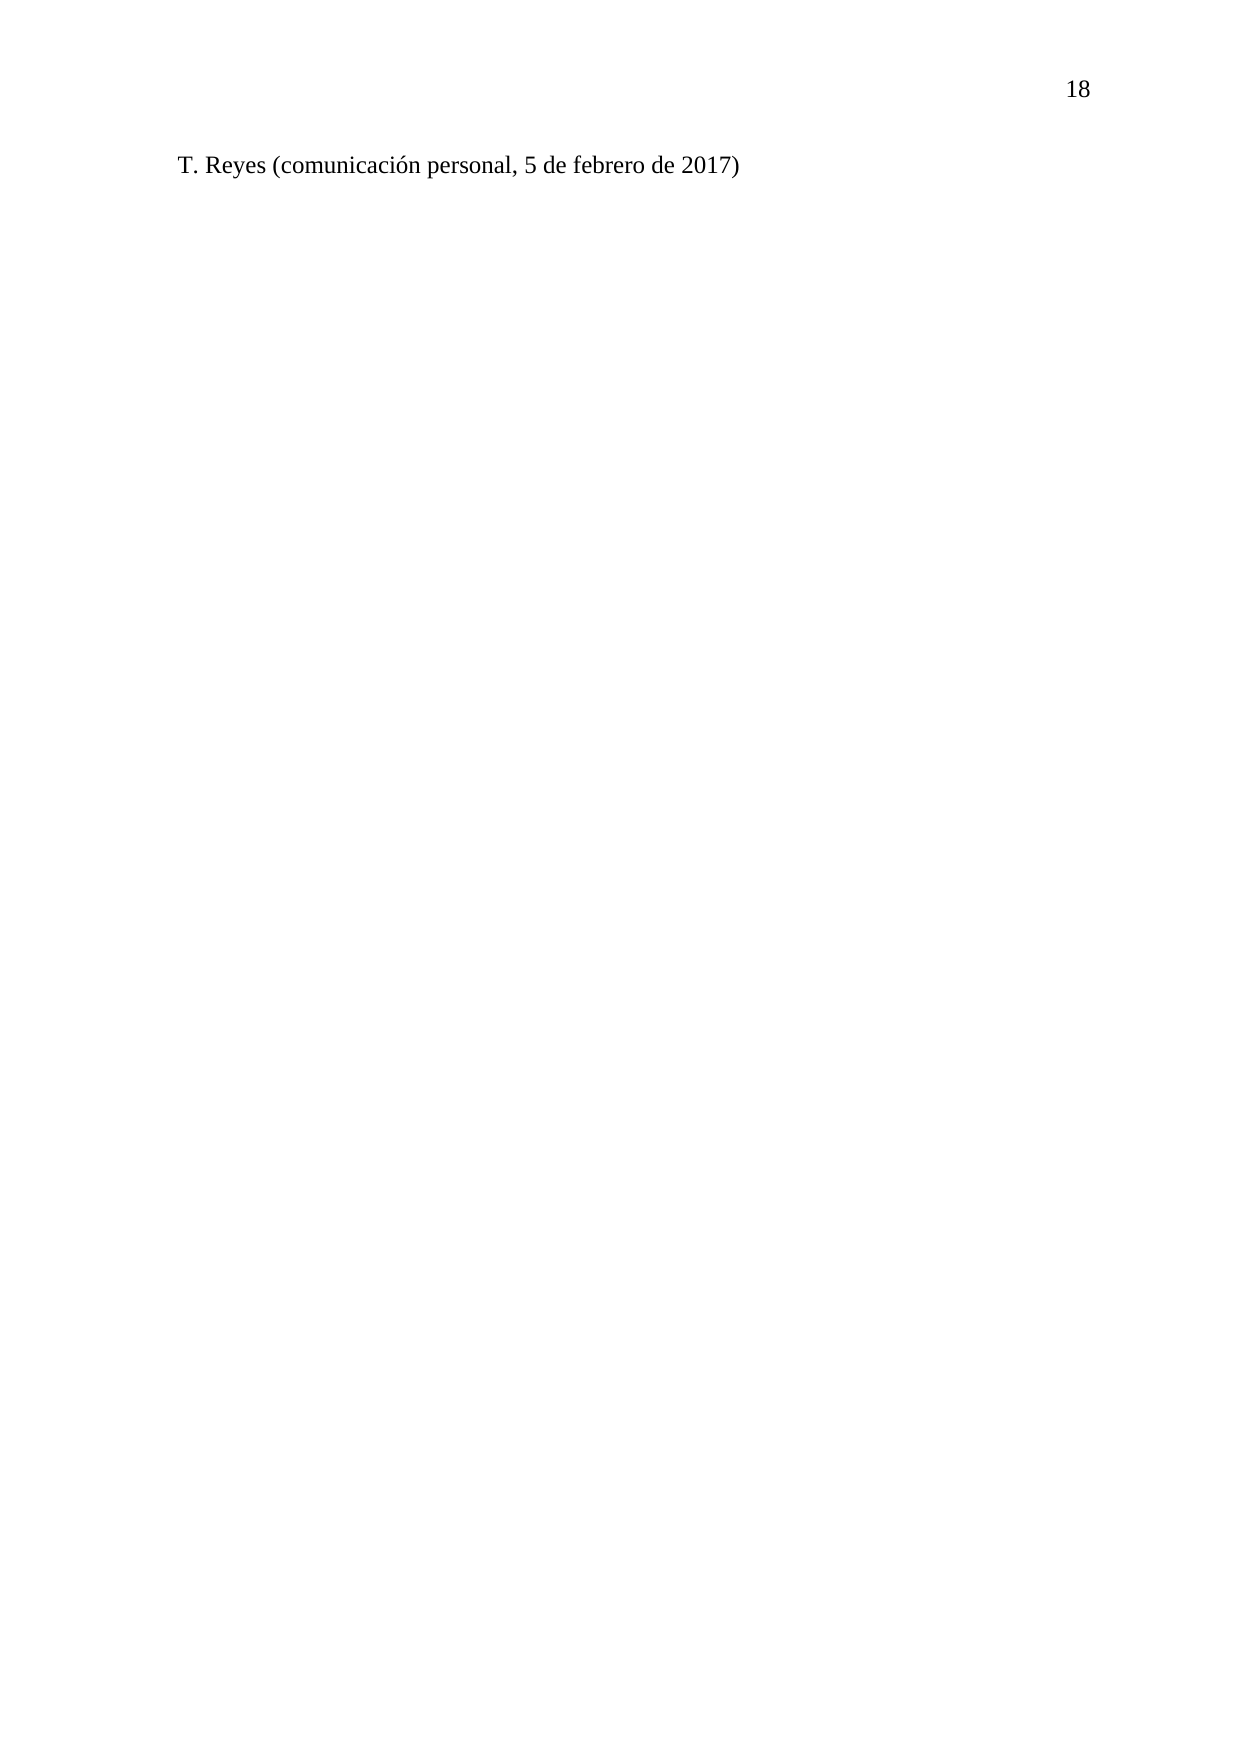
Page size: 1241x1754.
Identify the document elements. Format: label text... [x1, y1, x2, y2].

text T. Reyes (comunicación personal, 5 de febrero de 2017) [177, 150, 1090, 179]
